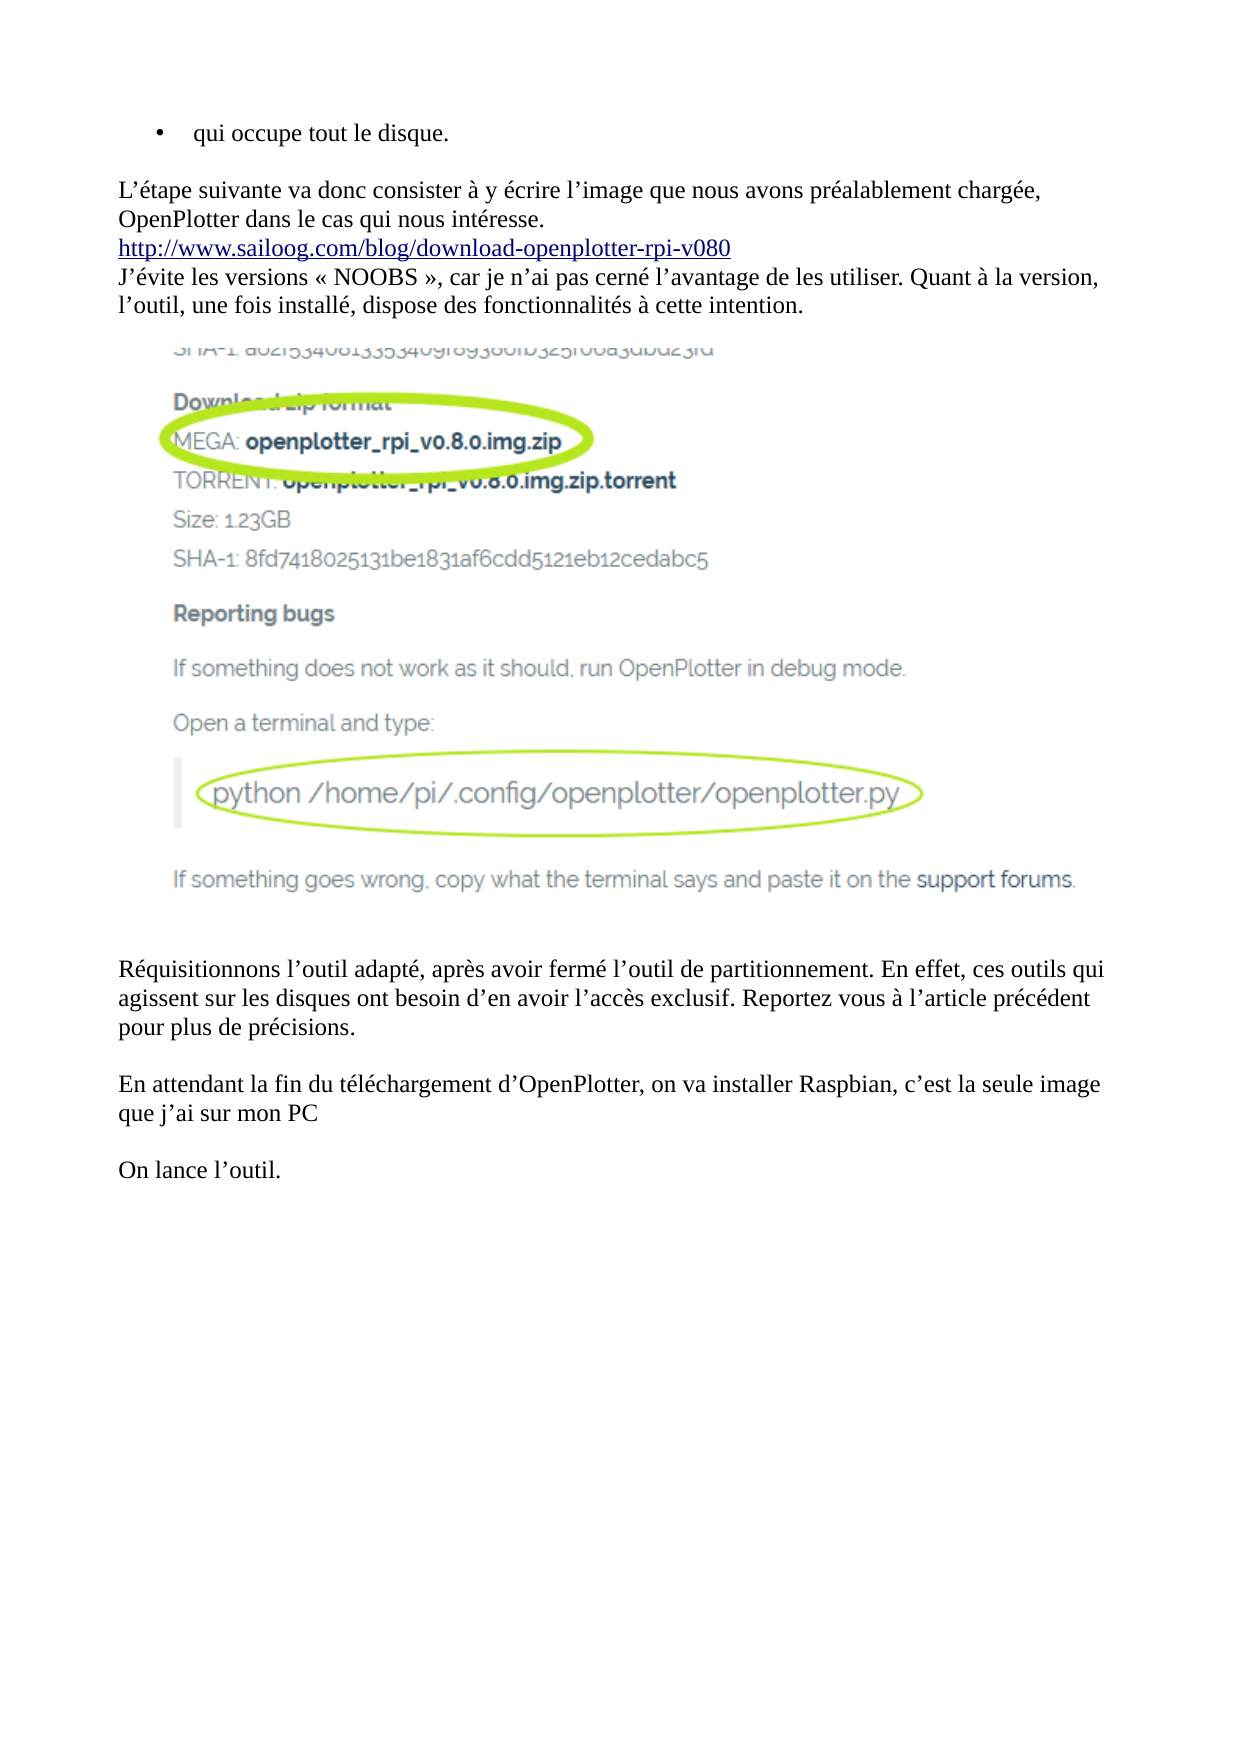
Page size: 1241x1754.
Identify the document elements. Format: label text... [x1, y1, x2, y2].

text On lance l’outil. [118, 1155, 1122, 1184]
text L’étape suivante va donc consister à y écrire l’image que nous avons préalablement chargée, OpenPlotter dans le cas qui nous intéresse. [118, 176, 1122, 233]
text Réquisitionnons l’outil adapté, après avoir fermé l’outil de partitionnement. En effet, ces outils qui agissent sur les disques ont besoin d’en avoir l’accès exclusif. Reportez vous à l’article précédent pour plus de précisions. [118, 954, 1122, 1040]
text http://www.sailoog.com/blog/download-openplotter-rpi-v080 [118, 233, 1122, 262]
text En attendant la fin du téléchargement d’OpenPlotter, on va installer Raspbian, c’est la seule image que j’ai sur mon PC [118, 1069, 1122, 1127]
text J’évite les versions « NOOBS », car je n’ai pas cerné l’avantage de les utiliser. Quant à la version, l’outil, une fois installé, dispose des fonctionnalités à cette intention. [118, 262, 1122, 319]
picture [146, 348, 1094, 897]
list qui occupe tout le disque. [156, 118, 1122, 147]
